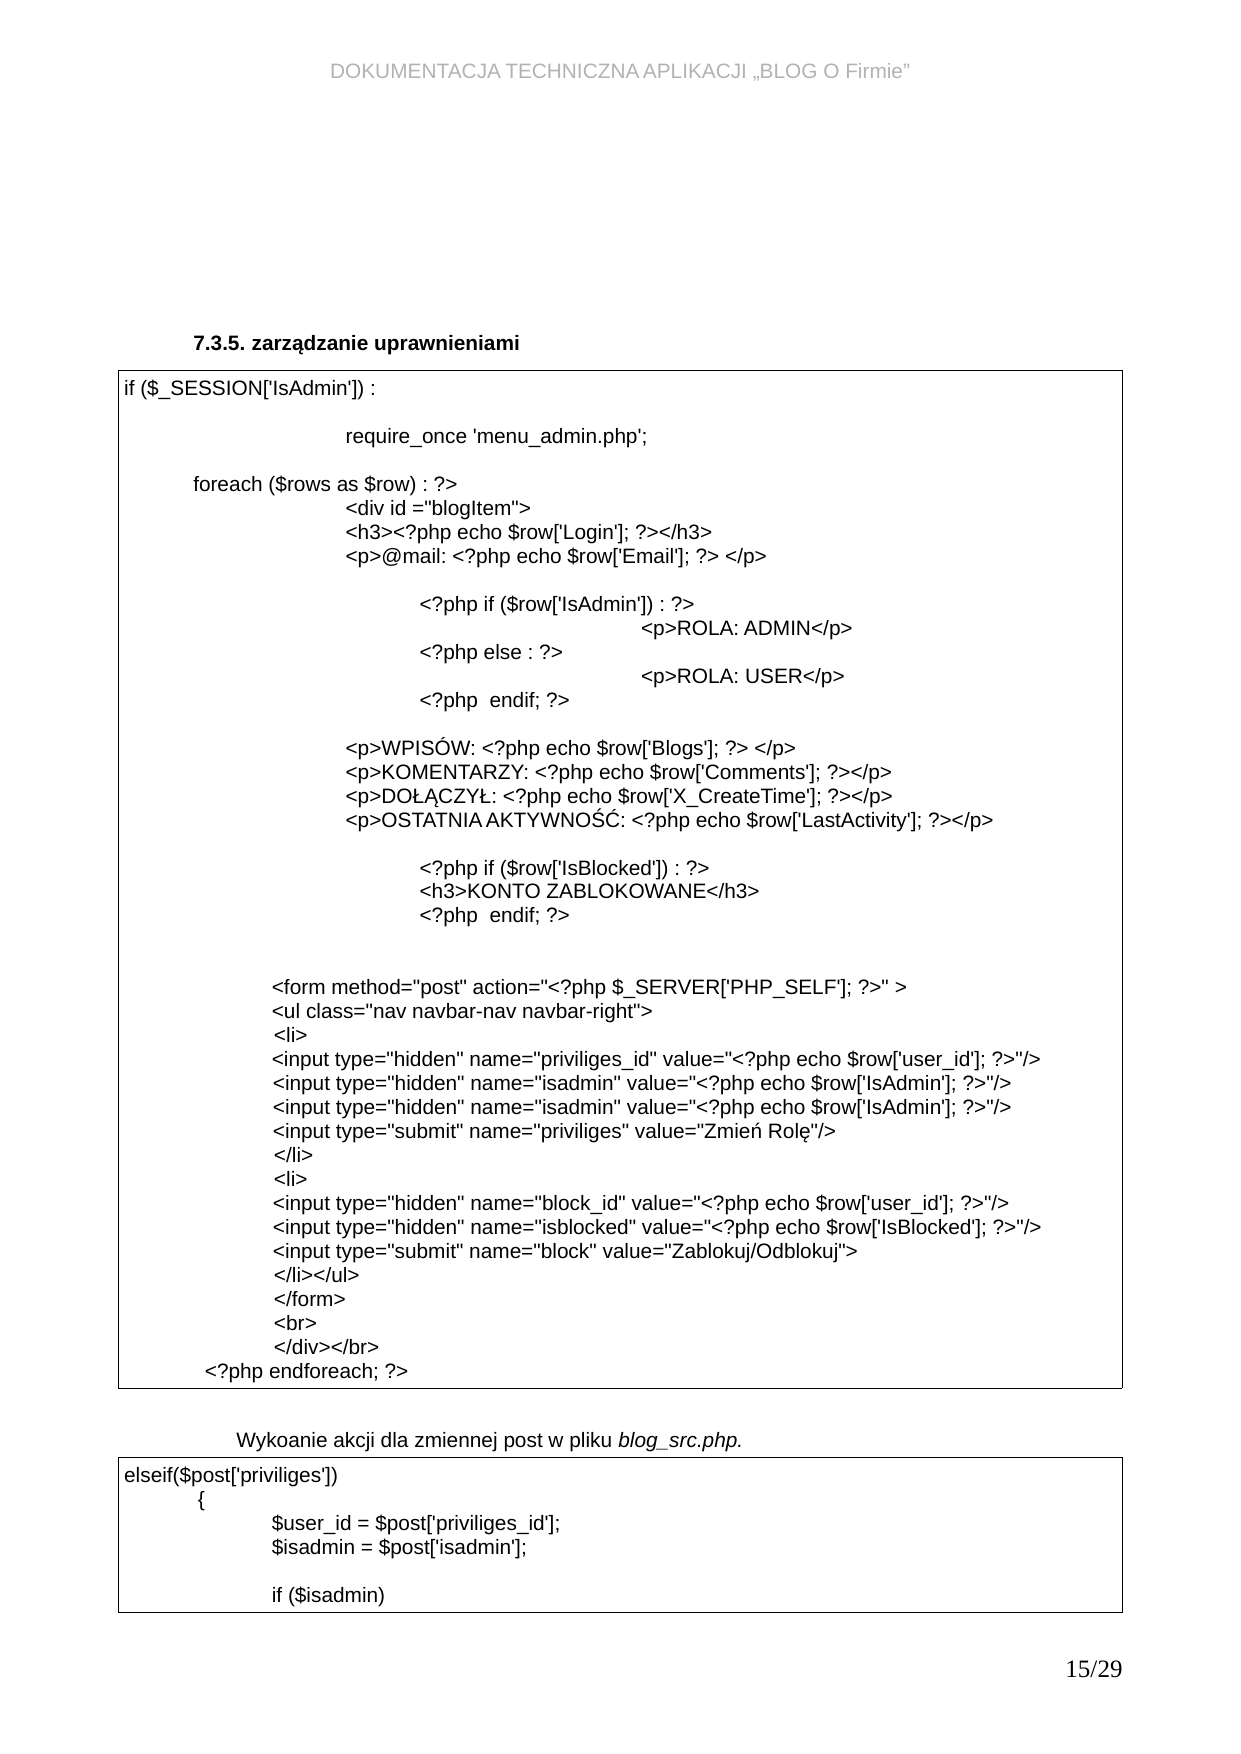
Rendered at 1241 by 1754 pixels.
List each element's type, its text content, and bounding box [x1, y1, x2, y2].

table_header elseif($post['priviliges']) { $user_id = $post['priviliges_id']; $isadmin = $post['isadmin']; if ($isadmin) [119, 1458, 1122, 1612]
list Zarządzanie uprawnieniami [193, 330, 1122, 354]
table_header if ($_SESSION['IsAdmin']) : require_once 'menu_admin.php'; foreach ($rows as $row) : ?> <div id ="blogItem"> <h3><?php echo $row['Login']; ?></h3> <p>@mail: <?php echo $row['Email']; ?> </p> <?php if ($row['IsAdmin']) : ?> <p>ROLA: ADMIN</p> <?php else : ?> <p>ROLA: USER</p> <?php endif; ?> <p>WPISÓW: <?php echo $row['Blogs']; ?> </p> <p>KOMENTARZY: <?php echo $row['Comments']; ?></p> <p>DOŁĄCZYŁ: <?php echo $row['X_CreateTime']; ?></p> <p>OSTATNIA AKTYWNOŚĆ: <?php echo $row['LastActivity']; ?></p> <?php if ($row['IsBlocked']) : ?> <h3>KONTO ZABLOKOWANE</h3> <?php endif; ?> <form method="post" action="<?php $_SERVER['PHP_SELF']; ?>" > <ul class="nav navbar-nav navbar-right"> <li> <input type="hidden" name="priviliges_id" value="<?php echo $row['user_id']; ?>"/> <input type="hidden" name="isadmin" value="<?php echo $row['IsAdmin']; ?>"/> <input type="hidden" name="isadmin" value="<?php echo $row['IsAdmin']; ?>"/> <input type="submit" name="priviliges" value="Zmień Rolę"/> </li> <li> <input type="hidden" name="block_id" value="<?php echo $row['user_id']; ?>"/> <input type="hidden" name="isblocked" value="<?php echo $row['IsBlocked']; ?>"/> <input type="submit" name="block" value="Zablokuj/Odblokuj"> </li></ul> </form> <br> </div></br> <?php endforeach; ?> [119, 371, 1122, 1388]
text Wykoanie akcji dla zmiennej post w pliku blog_src.php. [118, 1428, 1122, 1452]
